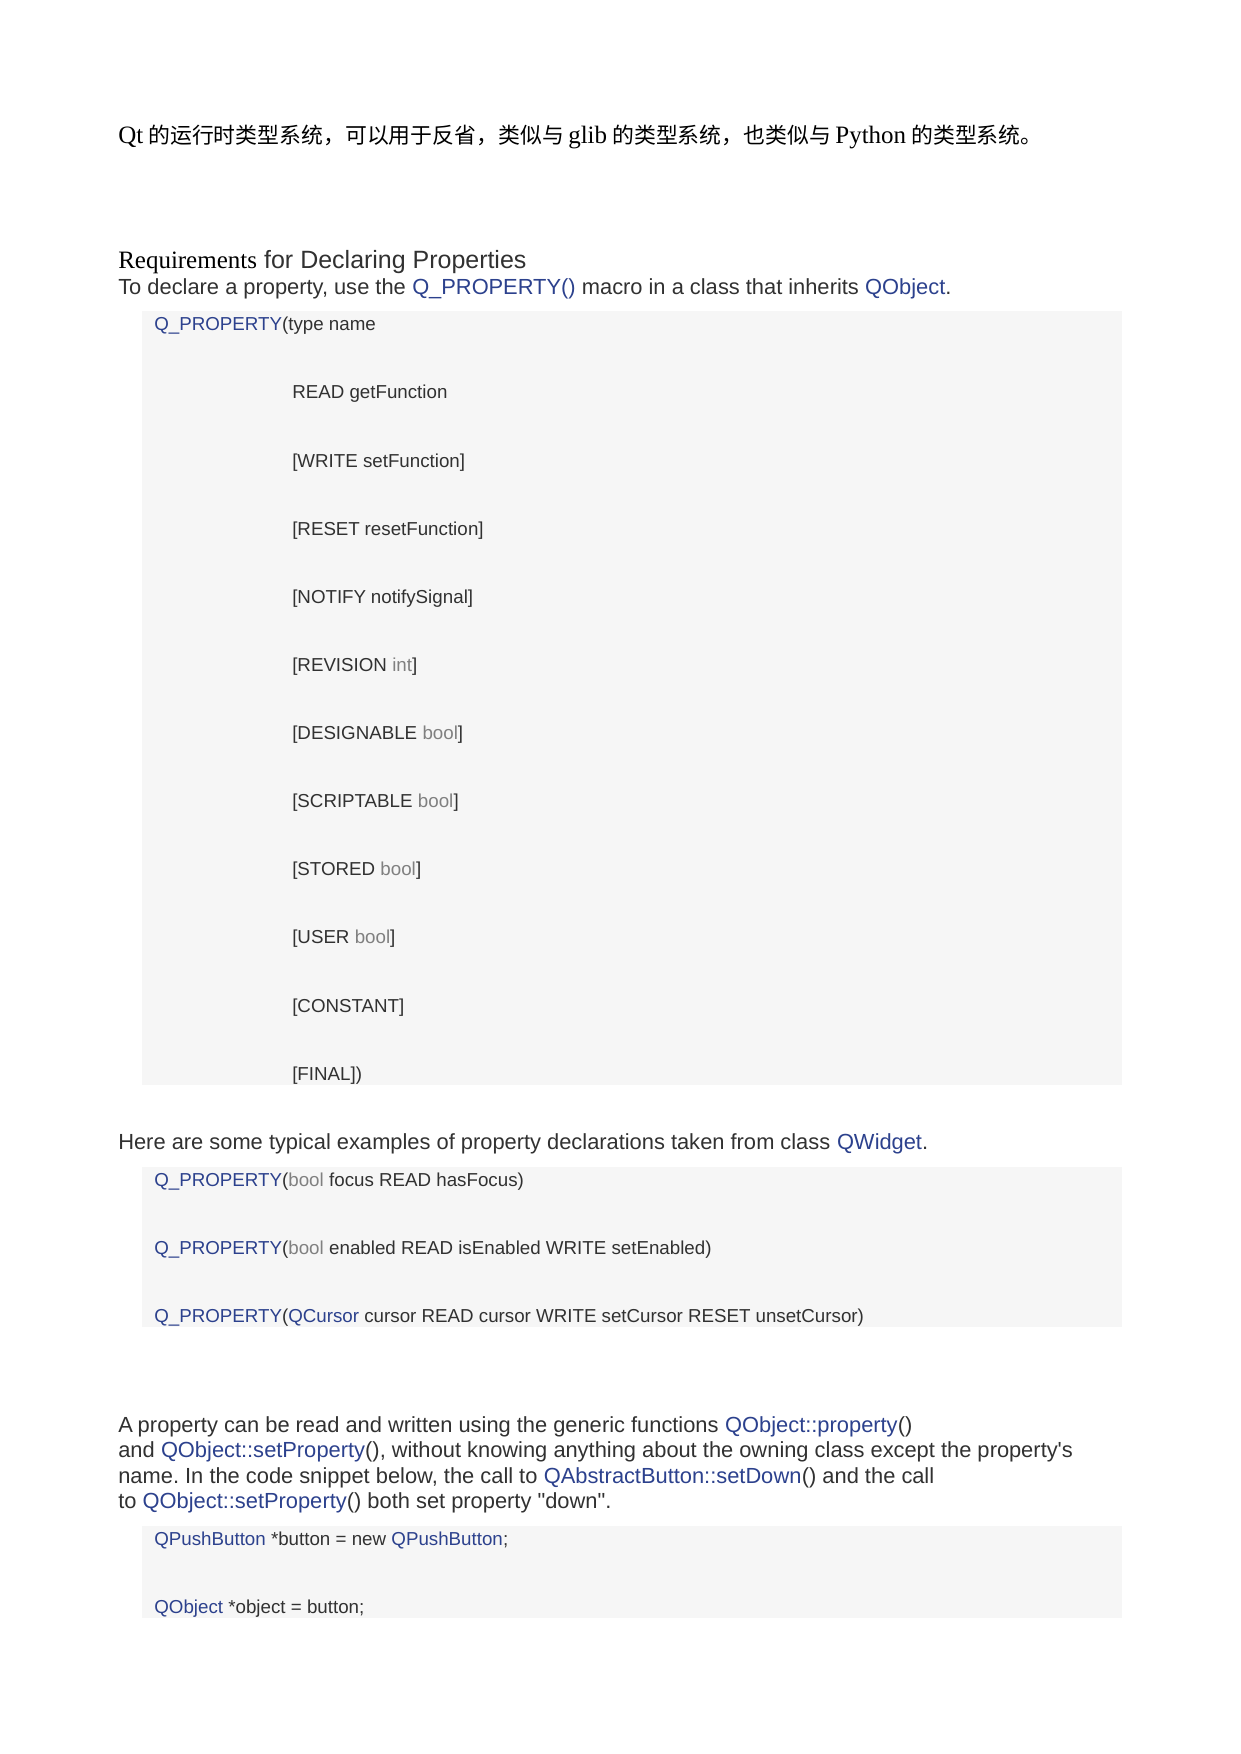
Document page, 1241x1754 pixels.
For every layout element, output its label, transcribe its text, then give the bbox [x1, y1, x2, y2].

text Q_PROPERTY(QCursor cursor READ cursor WRITE setCursor RESET unsetCursor) [142, 1303, 1122, 1327]
text [CONSTANT] [142, 993, 1122, 1017]
text Q_PROPERTY(bool focus READ hasFocus) [142, 1167, 1122, 1191]
text QPushButton *button = new QPushButton; [142, 1526, 1122, 1550]
text [RESET resetFunction] [142, 516, 1122, 540]
text Requirements for Declaring Properties [118, 245, 1122, 274]
text [SCRIPTABLE bool] [142, 788, 1122, 812]
text [WRITE setFunction] [142, 448, 1122, 472]
text A property can be read and written using the generic functions QObject::property() and QObject::setProperty(), without knowing anything about the owning class except the property's name. In the code snippet below, the call to QAbstractButton::setDown() and the call to QObject::setProperty() both set property "down". [118, 1412, 1122, 1513]
text Q_PROPERTY(type name [142, 311, 1122, 336]
text To declare a property, use the Q_PROPERTY() macro in a class that inherits QObject. [118, 274, 1122, 299]
text READ getFunction [142, 379, 1122, 404]
text QObject *object = button; [142, 1594, 1122, 1618]
text [USER bool] [142, 924, 1122, 949]
text [DESIGNABLE bool] [142, 720, 1122, 744]
text [REVISION int] [142, 652, 1122, 676]
text [NOTIFY notifySignal] [142, 584, 1122, 608]
text Qt的运行时类型系统，可以用于反省，类似与glib的类型系统，也类似与Python的类型系统。 [118, 118, 1122, 150]
text Q_PROPERTY(bool enabled READ isEnabled WRITE setEnabled) [142, 1235, 1122, 1259]
text [FINAL]) [142, 1061, 1122, 1085]
text [STORED bool] [142, 856, 1122, 881]
text Here are some typical examples of property declarations taken from class QWidget. [118, 1129, 1122, 1154]
